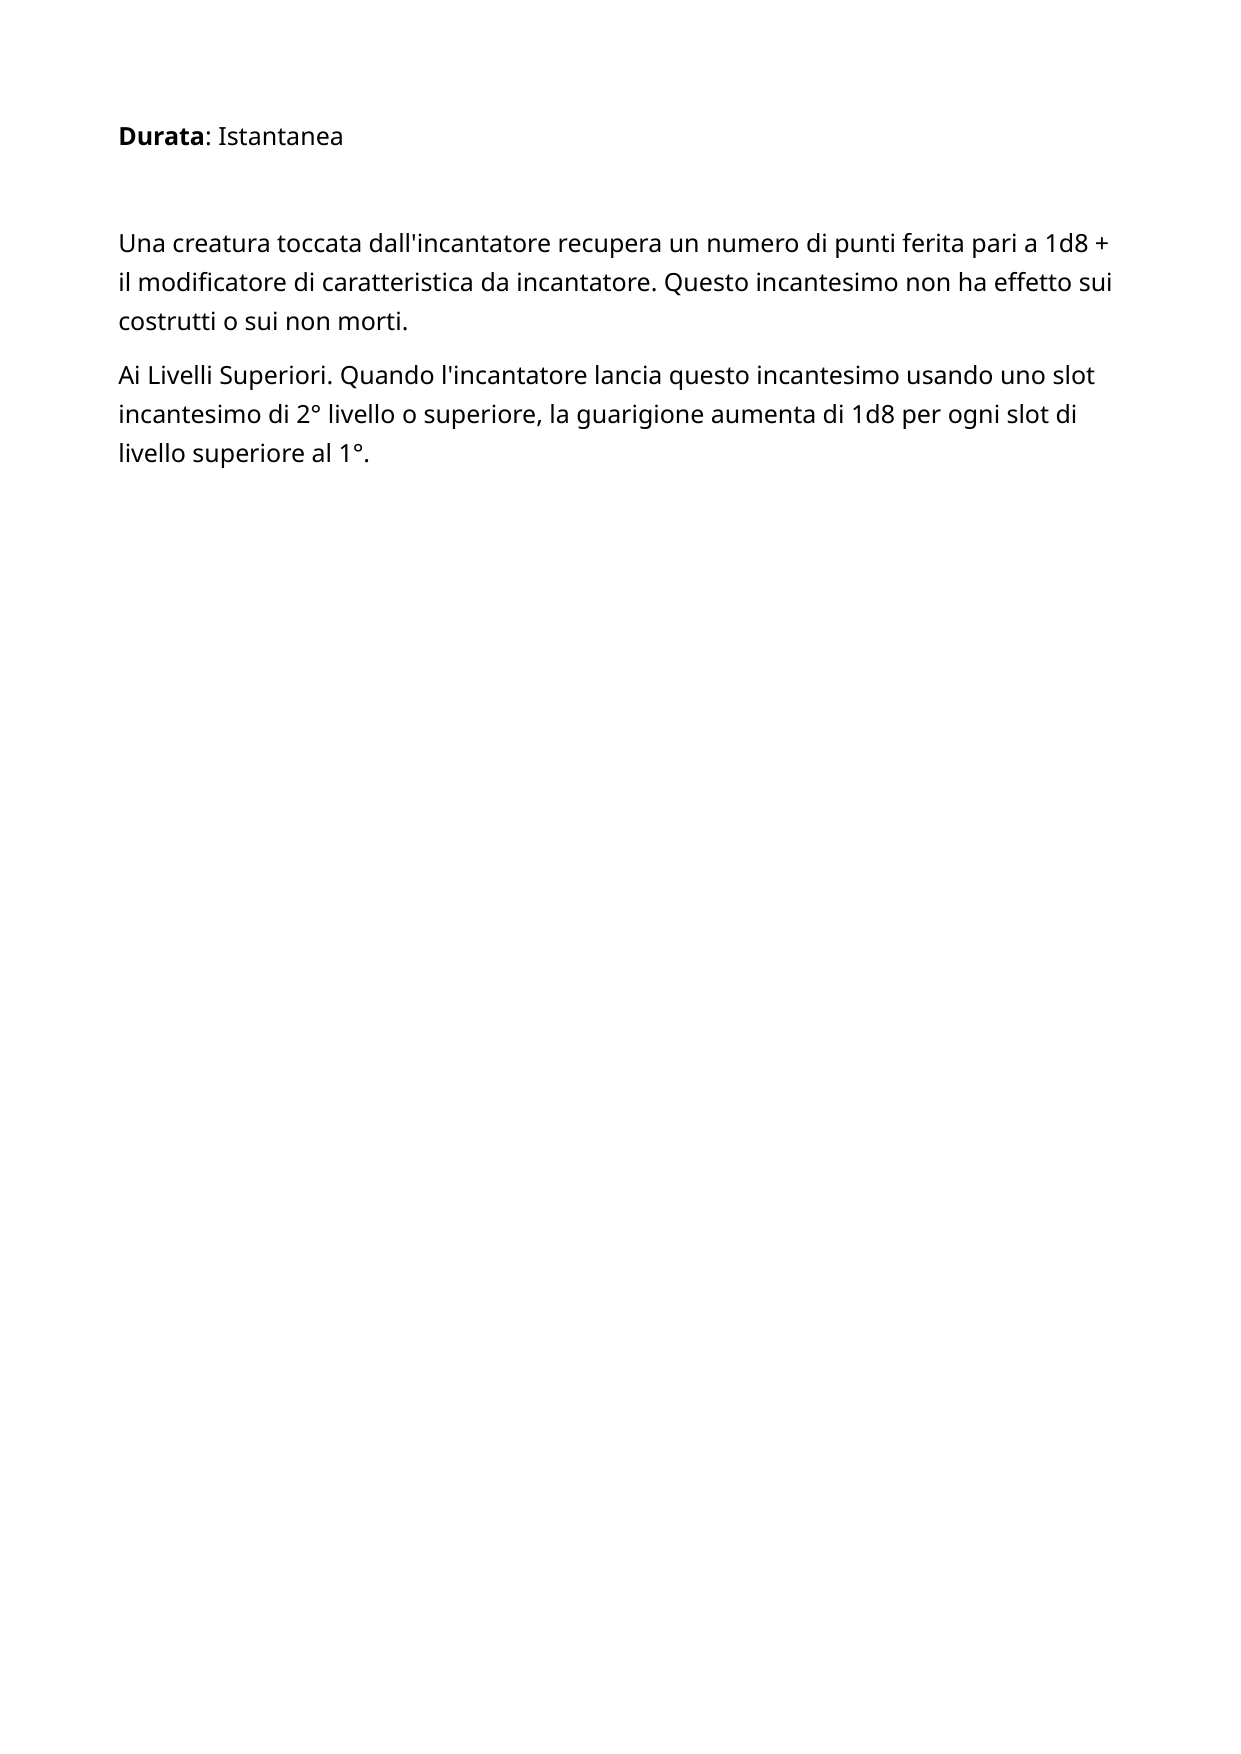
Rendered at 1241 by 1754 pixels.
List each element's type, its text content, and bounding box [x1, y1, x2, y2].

text Ai Livelli Superiori. Quando l'incantatore lancia questo incantesimo usando uno slot incantesimo di 2° livello o superiore, la guarigione aumenta di 1d8 per ogni slot di livello superiore al 1°. [118, 358, 1122, 470]
text Durata: Istantanea [118, 118, 1122, 152]
text Una creatura toccata dall'incantatore recupera un numero di punti ferita pari a 1d8 + il modificatore di caratteristica da incantatore. Questo incantesimo non ha effetto sui costrutti o sui non morti. [118, 226, 1122, 338]
